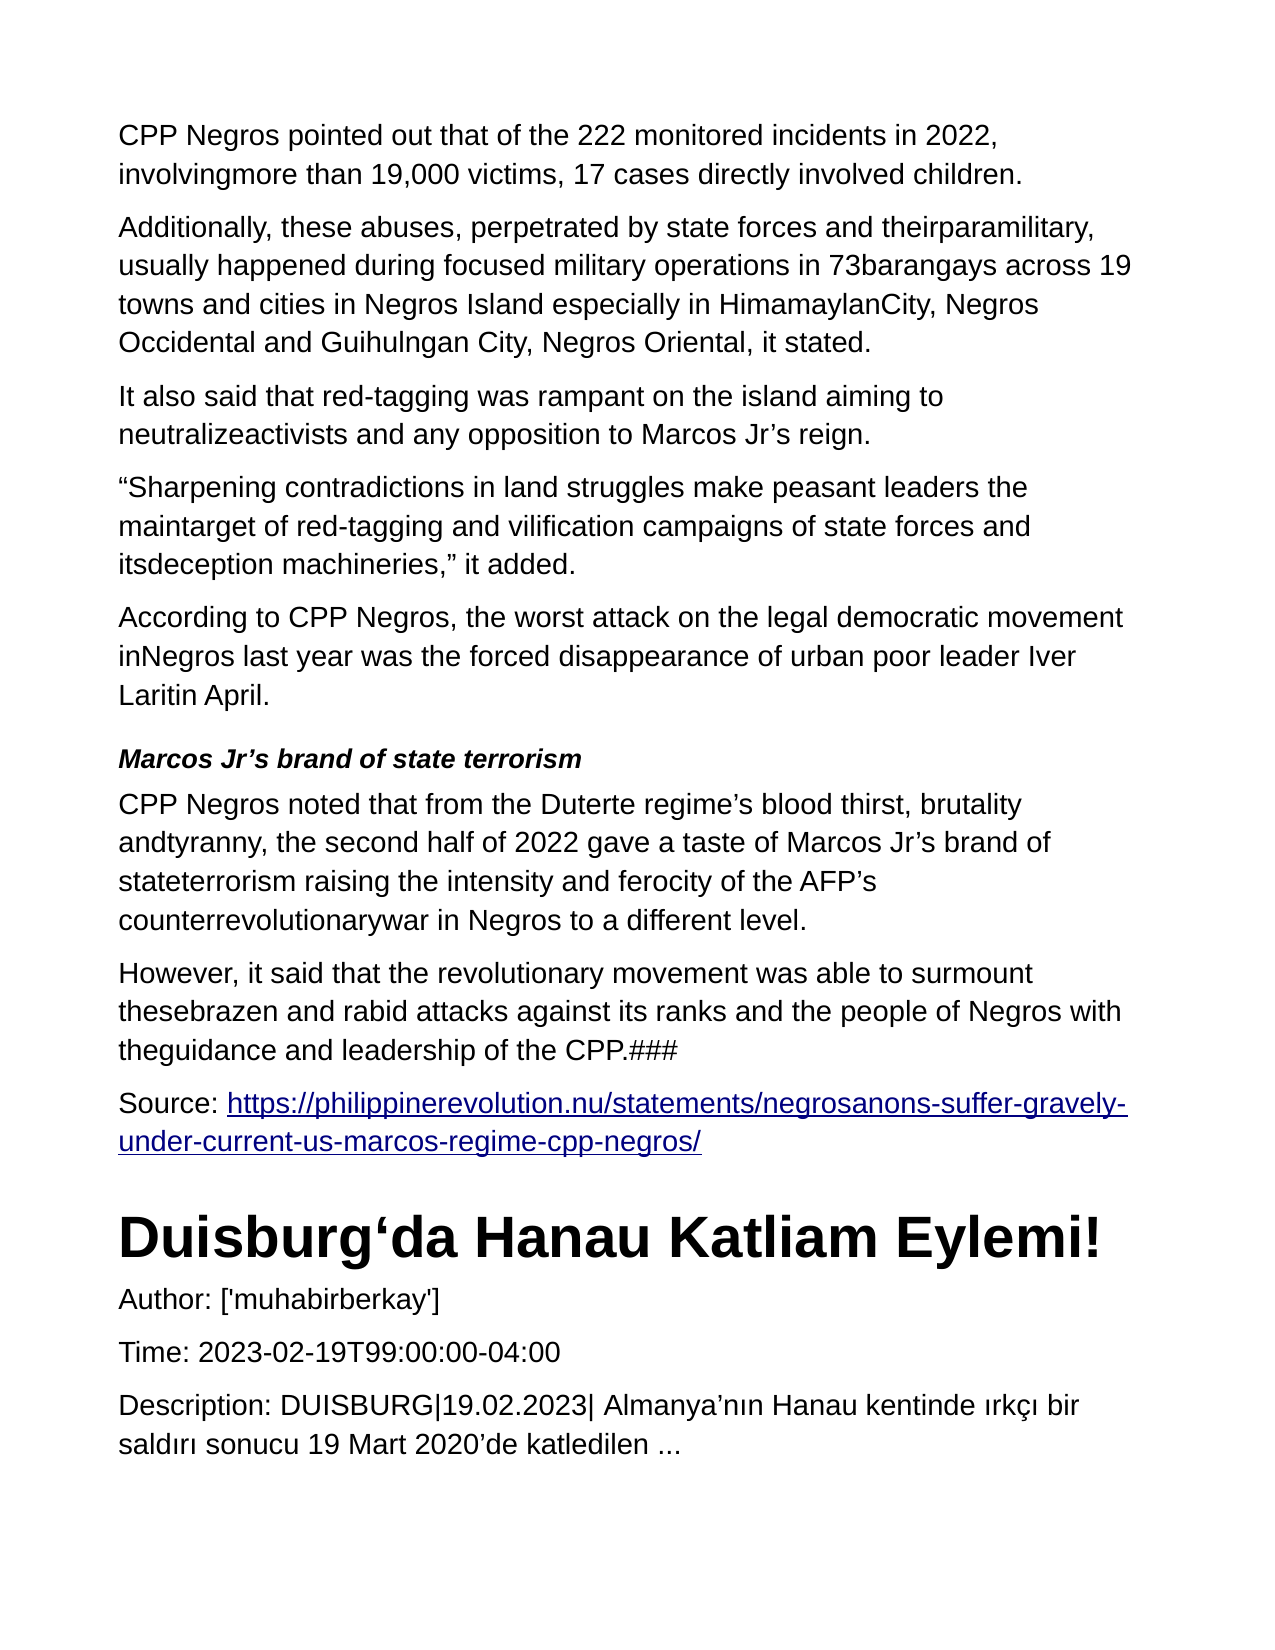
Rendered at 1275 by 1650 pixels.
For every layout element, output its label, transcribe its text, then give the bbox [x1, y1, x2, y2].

text Time: 2023-02-19T99:00:00-04:00 [118, 1335, 1157, 1369]
text CPP Negros pointed out that of the 222 monitored incidents in 2022, involvingmore than 19,000 victims, 17 cases directly involved children. [118, 118, 1157, 190]
text “Sharpening contradictions in land struggles make peasant leaders the maintarget of red-tagging and vilification campaigns of state forces and itsdeception machineries,” it added. [118, 470, 1157, 581]
text Description: DUISBURG|19.02.2023| Almanya’nın Hanau kentinde ırkçı bir saldırı sonucu 19 Mart 2020’de katledilen ... [118, 1388, 1157, 1460]
text Author: ['muhabirberkay'] [118, 1282, 1157, 1316]
text However, it said that the revolutionary movement was able to surmount thesebrazen and rabid attacks against its ranks and the people of Negros with theguidance and leadership of the CPP.### [118, 956, 1157, 1066]
text Additionally, these abuses, perpetrated by state forces and theirparamilitary, usually happened during focused military operations in 73barangays across 19 towns and cities in Negros Island especially in HimamaylanCity, Negros Occidental and Guihulngan City, Negros Oriental, it stated. [118, 210, 1157, 359]
subtitle Marcos Jr’s brand of state terrorism [118, 743, 1157, 774]
text According to CPP Negros, the worst attack on the legal democratic movement inNegros last year was the forced disappearance of urban poor leader Iver Laritin April. [118, 600, 1157, 711]
text Source: https://philippinerevolution.nu/statements/negrosanons-suffer-gravely-under-current-us-marcos-regime-cpp-negros/ [118, 1086, 1157, 1158]
text It also said that red-tagging was rampant on the island aiming to neutralizeactivists and any opposition to Marcos Jr’s reign. [118, 378, 1157, 451]
subtitle Duisburg‘da Hanau Katliam Eylemi! [118, 1202, 1157, 1269]
text CPP Negros noted that from the Duterte regime’s blood thirst, brutality andtyranny, the second half of 2022 gave a taste of Marcos Jr’s brand of stateterrorism raising the intensity and ferocity of the AFP’s counterrevolutionarywar in Negros to a different level. [118, 787, 1157, 936]
